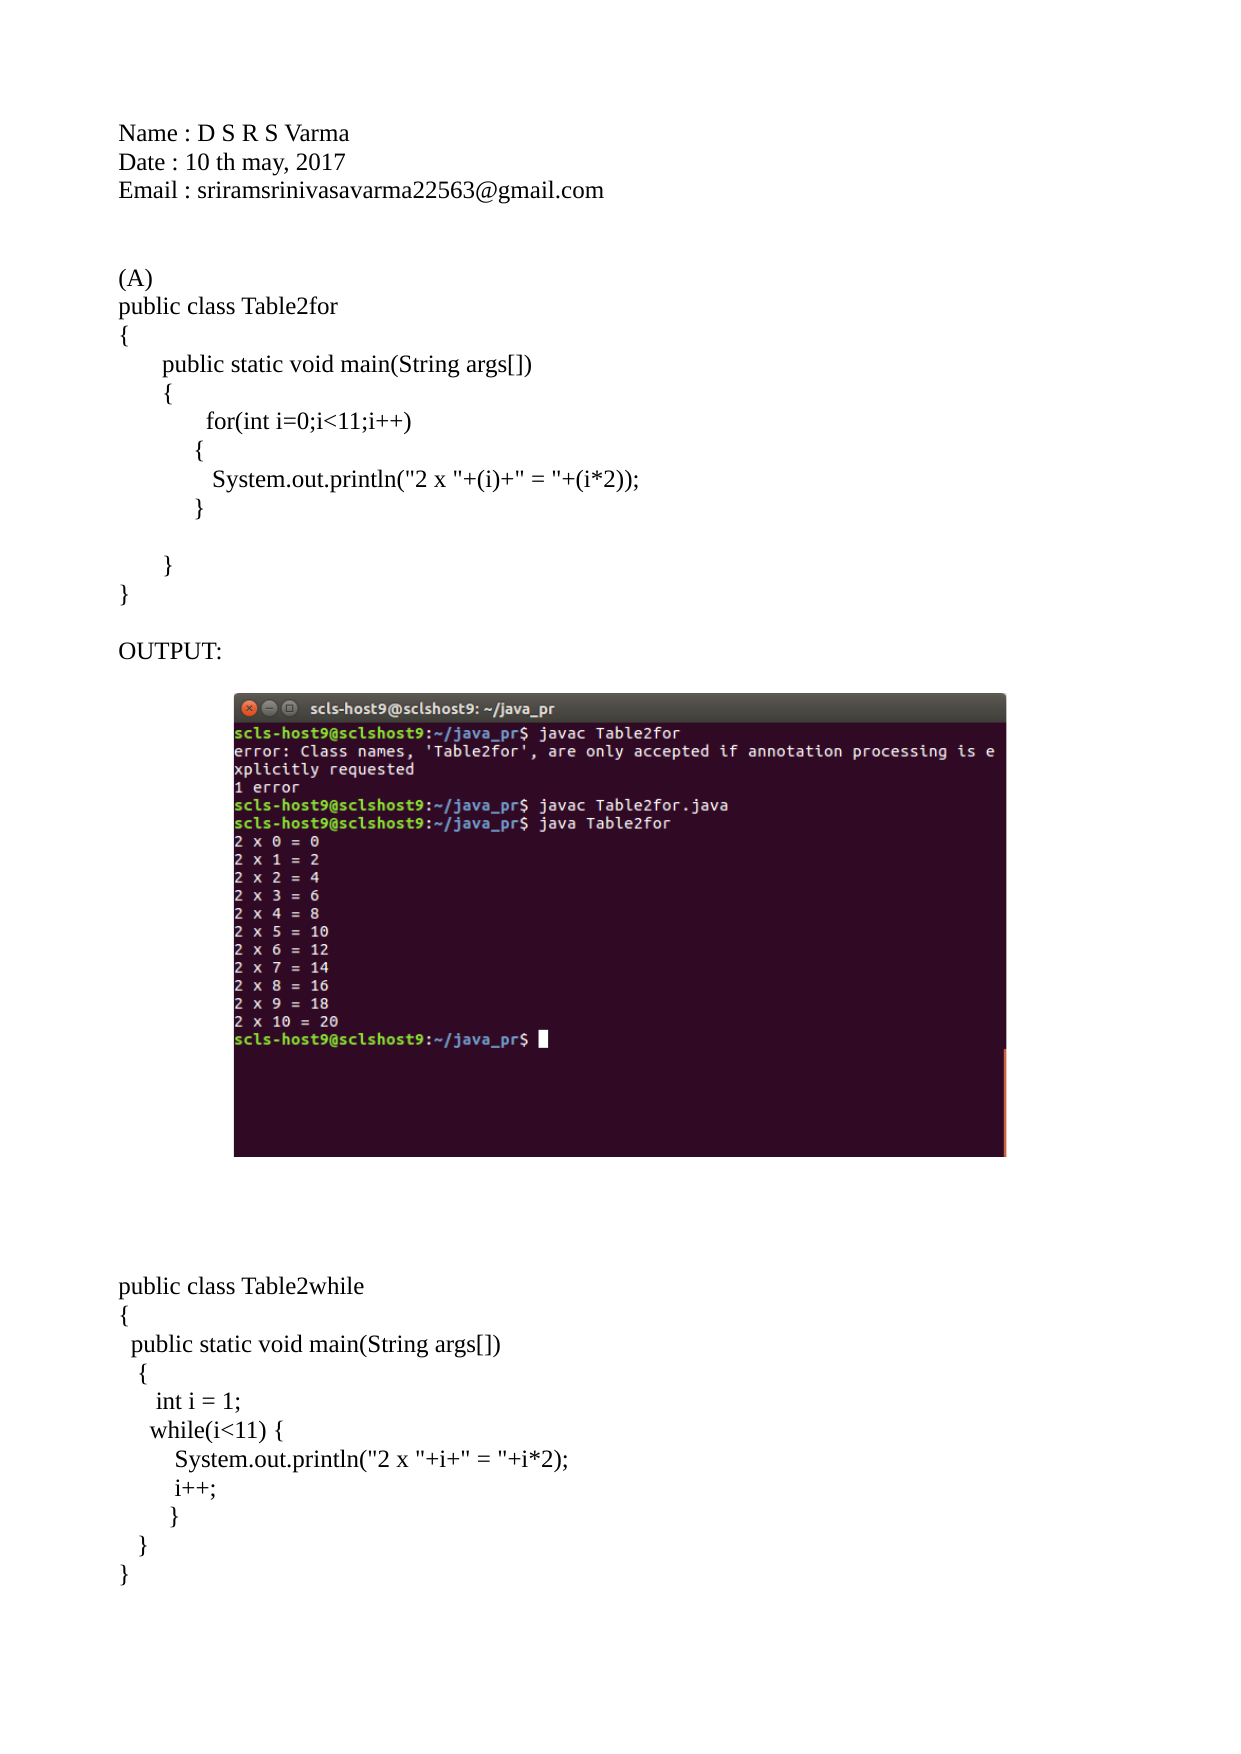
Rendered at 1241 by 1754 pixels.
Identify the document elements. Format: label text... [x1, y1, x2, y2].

text { [118, 1358, 1122, 1386]
text (A) [118, 263, 1122, 291]
text public class Table2for [118, 291, 1122, 320]
text i++; [118, 1473, 1122, 1501]
text public static void main(String args[]) [118, 349, 1122, 378]
picture [233, 693, 1007, 1157]
text } [118, 550, 1122, 579]
text for(int i=0;i<11;i++) [118, 406, 1122, 435]
text { [118, 320, 1122, 349]
text } [118, 493, 1122, 521]
text } [118, 579, 1122, 608]
text System.out.println("2 x "+(i)+" = "+(i*2)); [118, 464, 1122, 493]
text int i = 1; [118, 1386, 1122, 1415]
text public static void main(String args[]) [118, 1329, 1122, 1358]
text { [118, 1300, 1122, 1329]
text } [118, 1501, 1122, 1530]
text public class Table2while [118, 1271, 1122, 1300]
text } [118, 1559, 1122, 1588]
text { [118, 435, 1122, 464]
text } [118, 1530, 1122, 1559]
text OUTPUT: [118, 636, 1122, 665]
text while(i<11) { [118, 1415, 1122, 1444]
text { [118, 378, 1122, 406]
text System.out.println("2 x "+i+" = "+i*2); [118, 1444, 1122, 1473]
